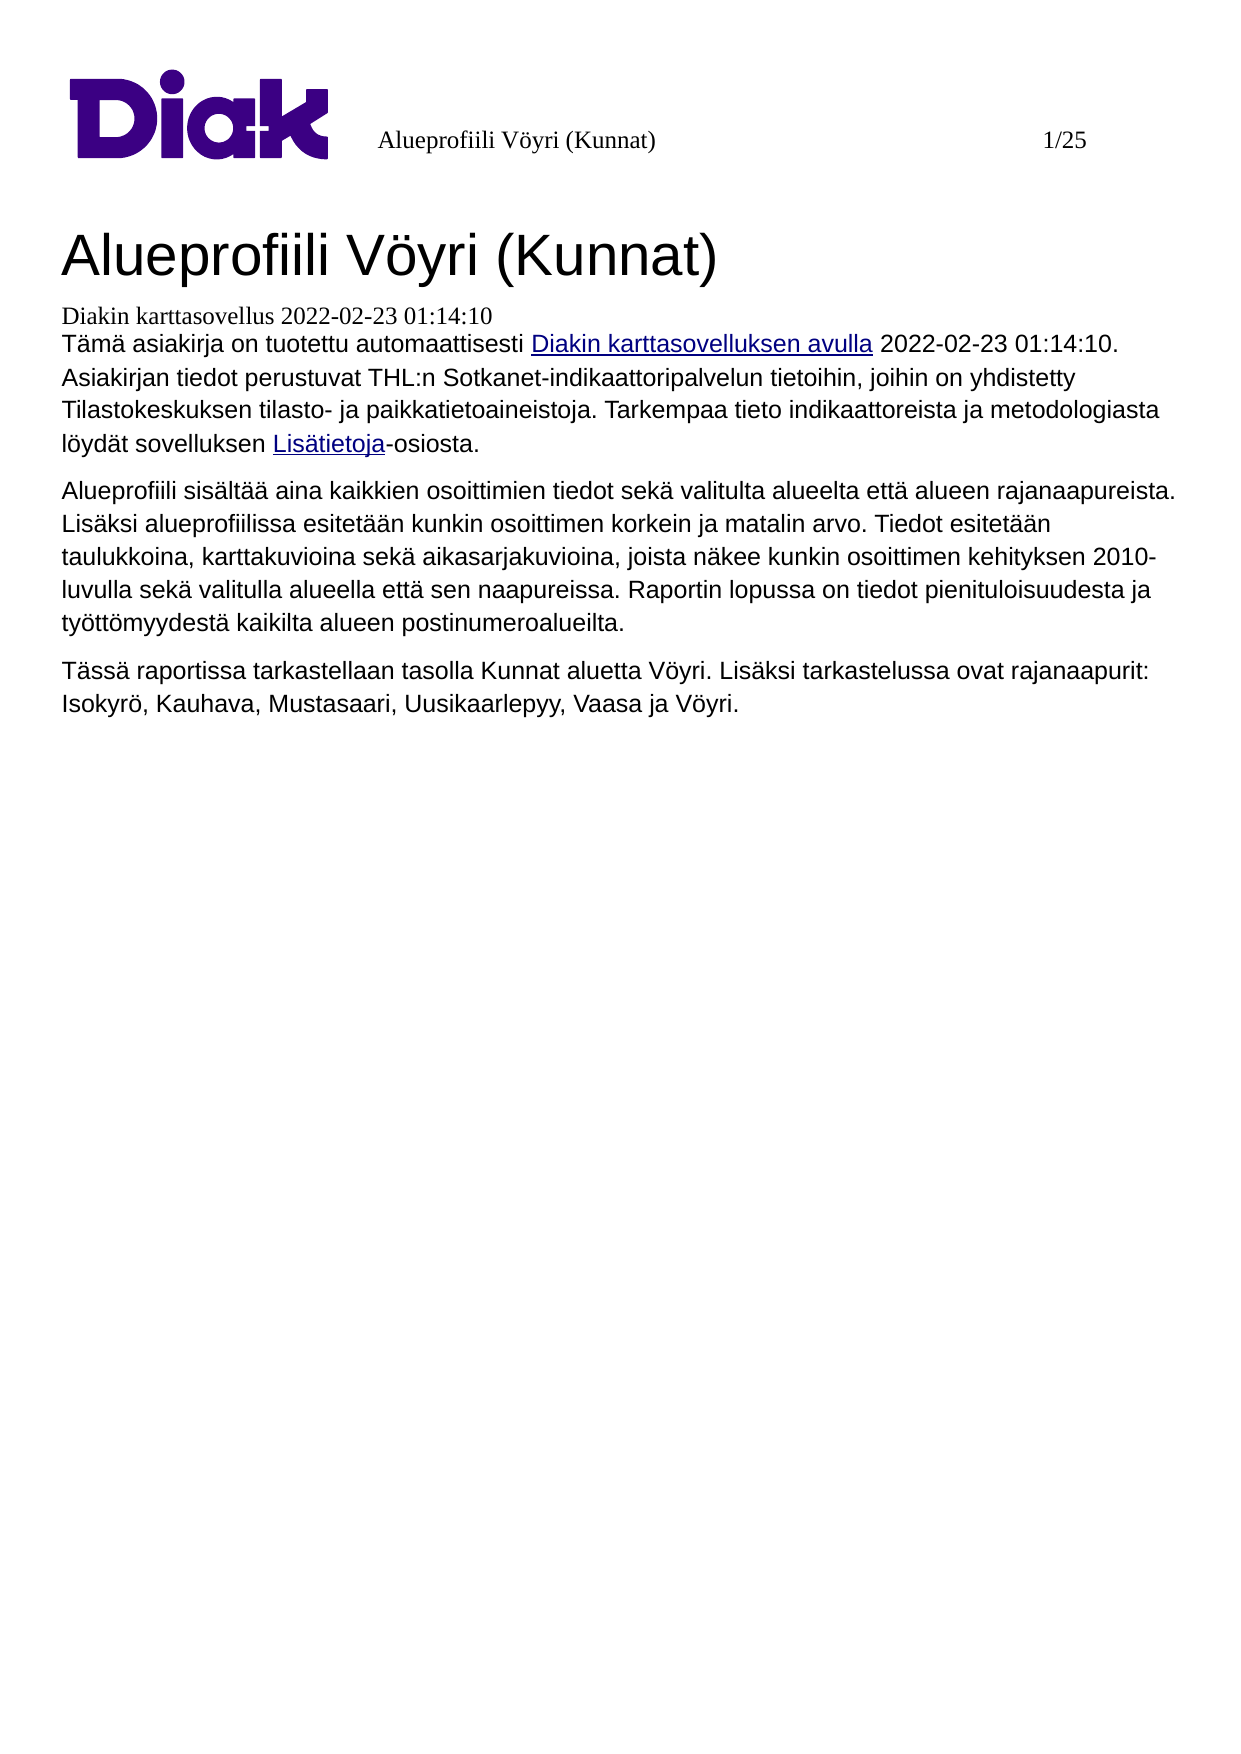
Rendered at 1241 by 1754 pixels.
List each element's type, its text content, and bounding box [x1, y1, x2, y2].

title Alueprofiili Vöyri (Kunnat) [61, 221, 1179, 288]
text Diakin karttasovellus 2022-02-23 01:14:10 [61, 301, 1179, 329]
text Tässä raportissa tarkastellaan tasolla Kunnat aluetta Vöyri. Lisäksi tarkastelussa ovat rajanaapurit: Isokyrö, Kauhava, Mustasaari, Uusikaarlepyy, Vaasa ja Vöyri. [61, 656, 1179, 718]
text Tämä asiakirja on tuotettu automaattisesti Diakin karttasovelluksen avulla 2022-02-23 01:14:10. Asiakirjan tiedot perustuvat THL:n Sotkanet-indikaattoripalvelun tietoihin, joihin on yhdistetty Tilastokeskuksen tilasto- ja paikkatietoaineistoja. Tarkempaa tieto indikaattoreista ja metodologiasta löydät sovelluksen Lisätietoja-osiosta. [61, 329, 1179, 457]
text Alueprofiili sisältää aina kaikkien osoittimien tiedot sekä valitulta alueelta että alueen rajanaapureista. Lisäksi alueprofiilissa esitetään kunkin osoittimen korkein ja matalin arvo. Tiedot esitetään taulukkoina, karttakuvioina sekä aikasarjakuvioina, joista näkee kunkin osoittimen kehityksen 2010-luvulla sekä valitulla alueella että sen naapureissa. Raportin lopussa on tiedot pienituloisuudesta ja työttömyydestä kaikilta alueen postinumeroalueilta. [61, 476, 1179, 637]
